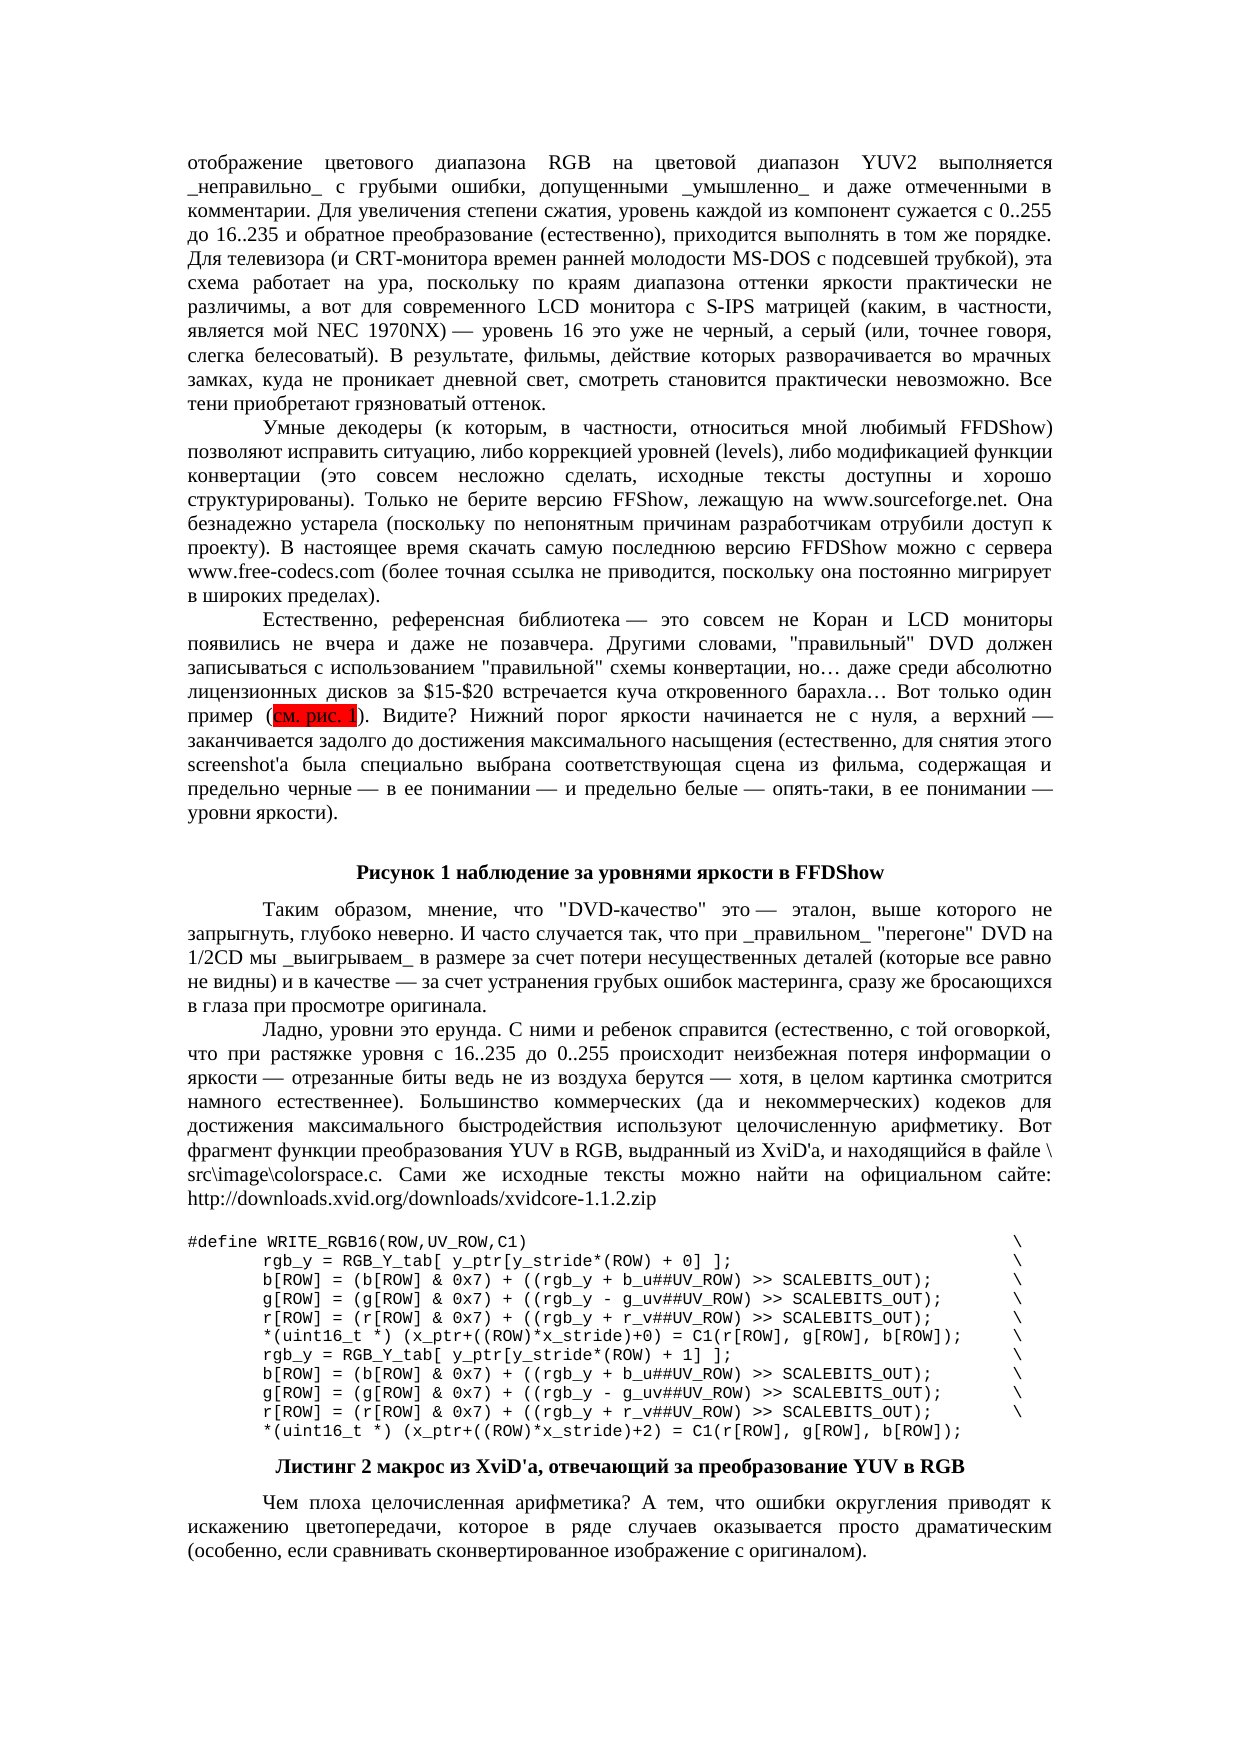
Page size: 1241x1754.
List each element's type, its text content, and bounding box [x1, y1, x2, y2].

text Естественно, референсная библиотека — это совсем не Коран и LCD мониторы появились не вчера и даже не позавчера. Другими словами, "правильный" DVD должен записываться с использованием "правильной" схемы конвертации, но… даже среди абсолютно лицензионных дисков за $15-$20 встречается куча откровенного барахла… Вот только один пример (см. рис. 1). Видите? Нижний порог яркости начинается не с нуля, а верхний — заканчивается задолго до достижения максимального насыщения (естественно, для снятия этого screenshot'а была специально выбрана соответствующая сцена из фильма, содержащая и предельно черные — в ее понимании — и предельно белые — опять-таки, в ее понимании — уровни яркости). [187, 607, 1053, 824]
text Листинг 2 макрос из XviD'а, отвечающий за преобразование YUV в RGB [187, 1454, 1053, 1478]
text rgb_y = RGB_Y_tab[ y_ptr[y_stride*(ROW) + 0] ]; \ [187, 1253, 1053, 1271]
text Рисунок 1 наблюдение за уровнями яркости в FFDShow [187, 860, 1053, 884]
text g[ROW] = (g[ROW] & 0x7) + ((rgb_y - g_uv##UV_ROW) >> SCALEBITS_OUT); \ [187, 1384, 1053, 1403]
text отображение цветового диапазона RGB на цветовой диапазон YUV2 выполняется _неправильно_ с грубыми ошибки, допущенными _умышленно_ и даже отмеченными в комментарии. Для увеличения степени сжатия, уровень каждой из компонент сужается с 0..255 до 16..235 и обратное преобразование (естественно), приходится выполнять в том же порядке. Для телевизора (и CRT-монитора времен ранней молодости MS-DOS с подсевшей трубкой), эта схема работает на ура, поскольку по краям диапазона оттенки яркости практически не различимы, а вот для современного LCD монитора с S-IPS матрицей (каким, в частности, является мой NEC 1970NX) — уровень 16 это уже не черный, а серый (или, точнее говоря, слегка белесоватый). В результате, фильмы, действие которых разворачивается во мрачных замках, куда не проникает дневной свет, смотреть становится практически невозможно. Все тени приобретают грязноватый оттенок. [187, 150, 1053, 415]
text Ладно, уровни это ерунда. С ними и ребенок справится (естественно, с той оговоркой, что при растяжке уровня с 16..235 до 0..255 происходит неизбежная потеря информации о яркости — отрезанные биты ведь не из воздуха берутся — хотя, в целом картинка смотрится намного естественнее). Большинство коммерческих (да и некоммерческих) кодеков для достижения максимального быстродействия используют целочисленную арифметику. Вот фрагмент функции преобразования YUV в RGB, выдранный из XviD'а, и находящийся в файле \src\image\colorspace.c. Сами же исходные тексты можно найти на официальном сайте: http://downloads.xvid.org/downloads/xvidcore-1.1.2.zip [187, 1017, 1053, 1210]
text r[ROW] = (r[ROW] & 0x7) + ((rgb_y + r_v##UV_ROW) >> SCALEBITS_OUT); \ [187, 1403, 1053, 1422]
text b[ROW] = (b[ROW] & 0x7) + ((rgb_y + b_u##UV_ROW) >> SCALEBITS_OUT); \ [187, 1366, 1053, 1384]
text Таким образом, мнение, что "DVD-качество" это — эталон, выше которого не запрыгнуть, глубоко неверно. И часто случается так, что при _правильном_ "перегоне" DVD на 1/2CD мы _выигрываем_ в размере за счет потери несущественных деталей (которые все равно не видны) и в качестве — за счет устранения грубых ошибок мастеринга, сразу же бросающихся в глаза при просмотре оригинала. [187, 897, 1053, 1017]
text g[ROW] = (g[ROW] & 0x7) + ((rgb_y - g_uv##UV_ROW) >> SCALEBITS_OUT); \ [187, 1290, 1053, 1309]
text rgb_y = RGB_Y_tab[ y_ptr[y_stride*(ROW) + 1] ]; \ [187, 1347, 1053, 1366]
text Умные декодеры (к которым, в частности, относиться мной любимый FFDShow) позволяют исправить ситуацию, либо коррекцией уровней (levels), либо модификацией функции конвертации (это совсем несложно сделать, исходные тексты доступны и хорошо структурированы). Только не берите версию FFShow, лежащую на www.sourceforge.net. Она безнадежно устарела (поскольку по непонятным причинам разработчикам отрубили доступ к проекту). В настоящее время скачать самую последнюю версию FFDShow можно с сервера www.free-codecs.com (более точная ссылка не приводится, поскольку она постоянно мигрирует в широких пределах). [187, 415, 1053, 607]
text #define WRITE_RGB16(ROW,UV_ROW,C1) \ [187, 1234, 1053, 1253]
text *(uint16_t *) (x_ptr+((ROW)*x_stride)+0) = C1(r[ROW], g[ROW], b[ROW]); \ [187, 1328, 1053, 1347]
text r[ROW] = (r[ROW] & 0x7) + ((rgb_y + r_v##UV_ROW) >> SCALEBITS_OUT); \ [187, 1309, 1053, 1328]
text Чем плоха целочисленная арифметика? А тем, что ошибки округления приводят к искажению цветопередачи, которое в ряде случаев оказывается просто драматическим (особенно, если сравнивать сконвертированное изображение с оригиналом). [187, 1490, 1053, 1562]
text b[ROW] = (b[ROW] & 0x7) + ((rgb_y + b_u##UV_ROW) >> SCALEBITS_OUT); \ [187, 1271, 1053, 1290]
text *(uint16_t *) (x_ptr+((ROW)*x_stride)+2) = C1(r[ROW], g[ROW], b[ROW]); [187, 1422, 1053, 1441]
